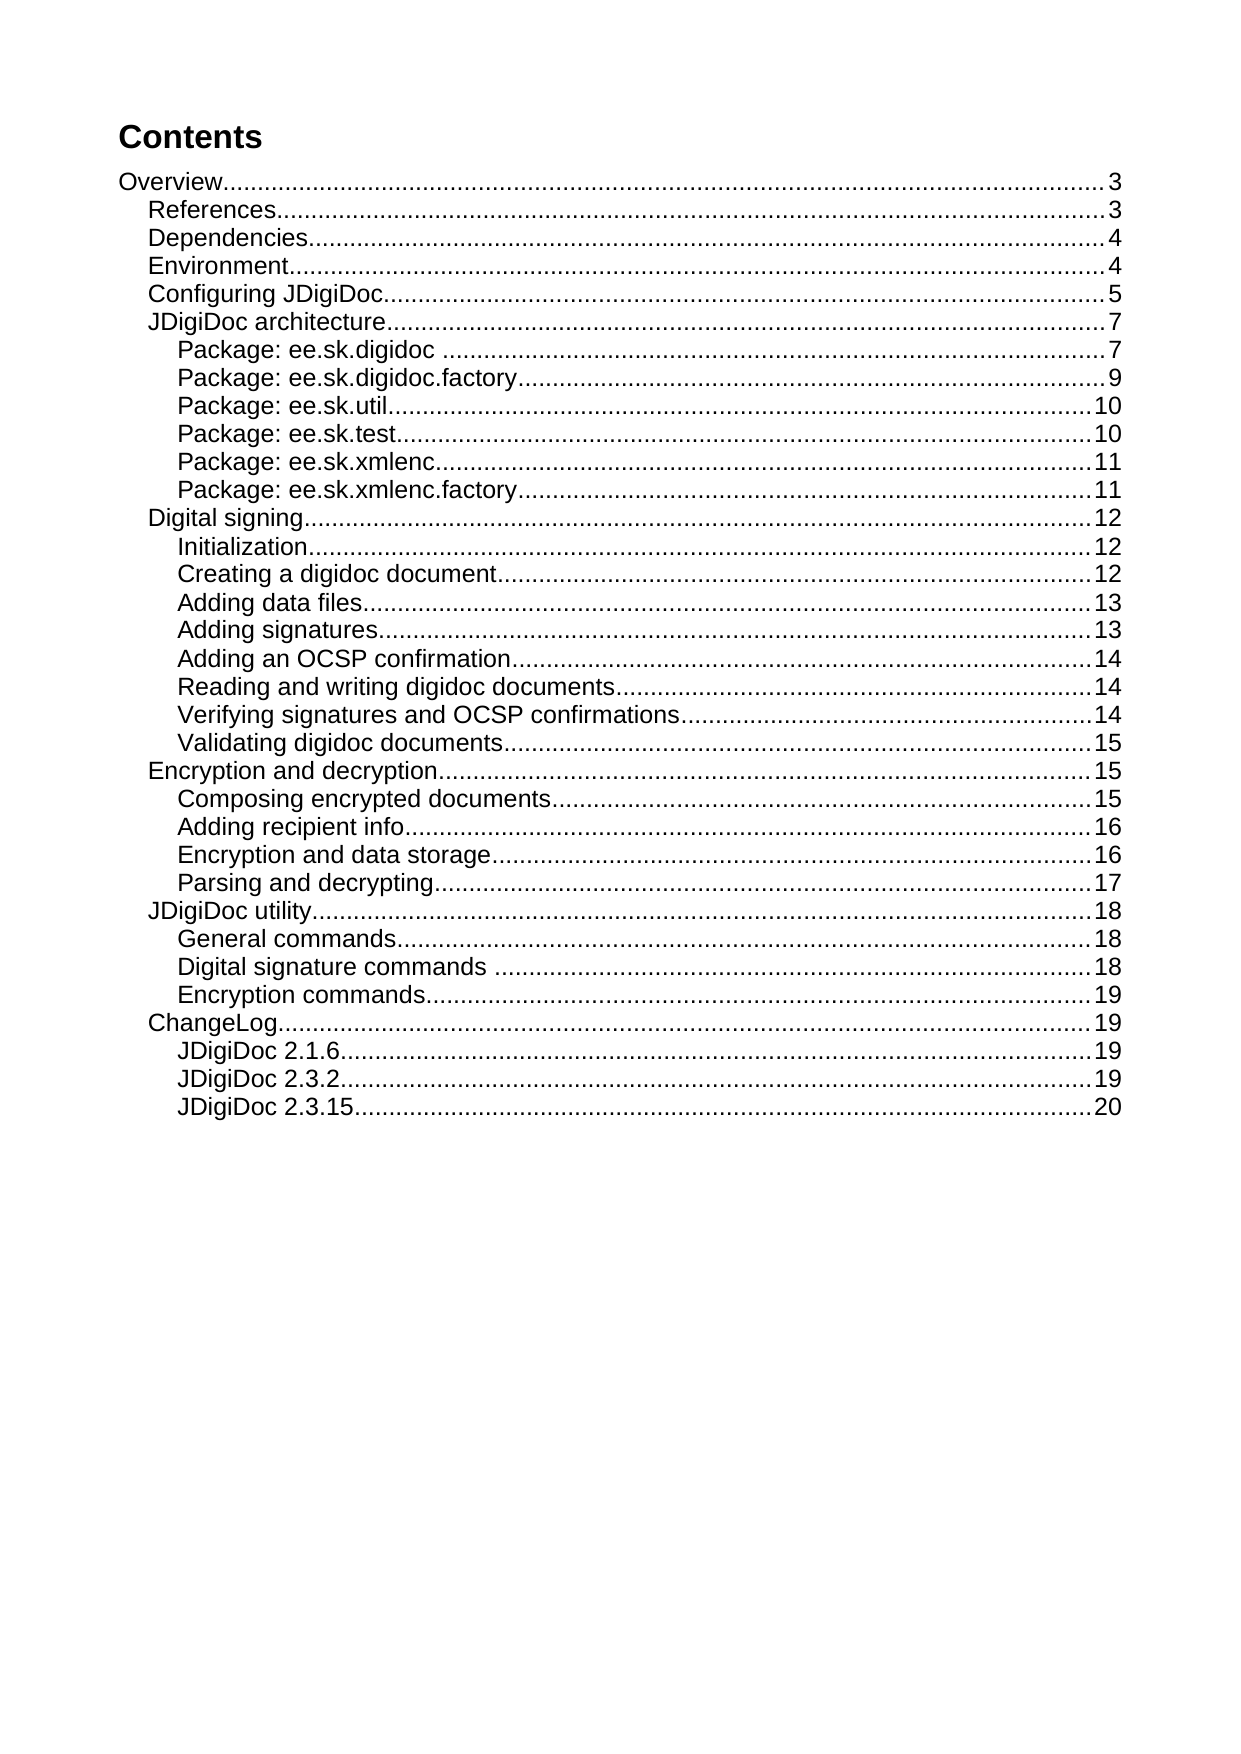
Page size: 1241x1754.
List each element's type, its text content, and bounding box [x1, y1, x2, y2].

text JDigiDoc utility 18 [148, 897, 1122, 925]
text Digital signature commands 18 [177, 953, 1122, 981]
text JDigiDoc 2.3.2 19 [177, 1065, 1122, 1093]
text Package: ee.sk.xmlenc 11 [177, 448, 1122, 476]
text Reading and writing digidoc documents 14 [177, 672, 1122, 701]
text Validating digidoc documents 15 [177, 728, 1122, 757]
text Encryption and decryption 15 [148, 757, 1122, 784]
text Dependencies 4 [148, 224, 1122, 252]
subtitle Contents [118, 118, 1122, 156]
text Parsing and decrypting 17 [177, 869, 1122, 897]
text JDigiDoc architecture 7 [148, 308, 1122, 336]
text Creating a digidoc document 12 [177, 560, 1122, 588]
text Digital signing 12 [148, 504, 1122, 532]
text Package: ee.sk.digidoc.factory 9 [177, 364, 1122, 392]
text Environment 4 [148, 252, 1122, 280]
text Encryption and data storage 16 [177, 841, 1122, 869]
text Package: ee.sk.util 10 [177, 392, 1122, 420]
text Adding an OCSP confirmation 14 [177, 644, 1122, 672]
text Package: ee.sk.xmlenc.factory 11 [177, 476, 1122, 504]
text Overview 3 [118, 168, 1122, 196]
text Verifying signatures and OCSP confirmations 14 [177, 701, 1122, 728]
text JDigiDoc 2.3.15 20 [177, 1093, 1122, 1121]
text Configuring JDigiDoc 5 [148, 280, 1122, 308]
text JDigiDoc 2.1.6 19 [177, 1037, 1122, 1065]
text Adding signatures 13 [177, 616, 1122, 644]
text Composing encrypted documents 15 [177, 784, 1122, 813]
text Package: ee.sk.test 10 [177, 420, 1122, 448]
text General commands 18 [177, 925, 1122, 953]
text Package: ee.sk.digidoc 7 [177, 336, 1122, 364]
text Adding data files 13 [177, 588, 1122, 616]
text Encryption commands 19 [177, 981, 1122, 1009]
text Initialization 12 [177, 532, 1122, 560]
text ChangeLog 19 [148, 1009, 1122, 1037]
text Adding recipient info 16 [177, 813, 1122, 841]
text References 3 [148, 196, 1122, 224]
